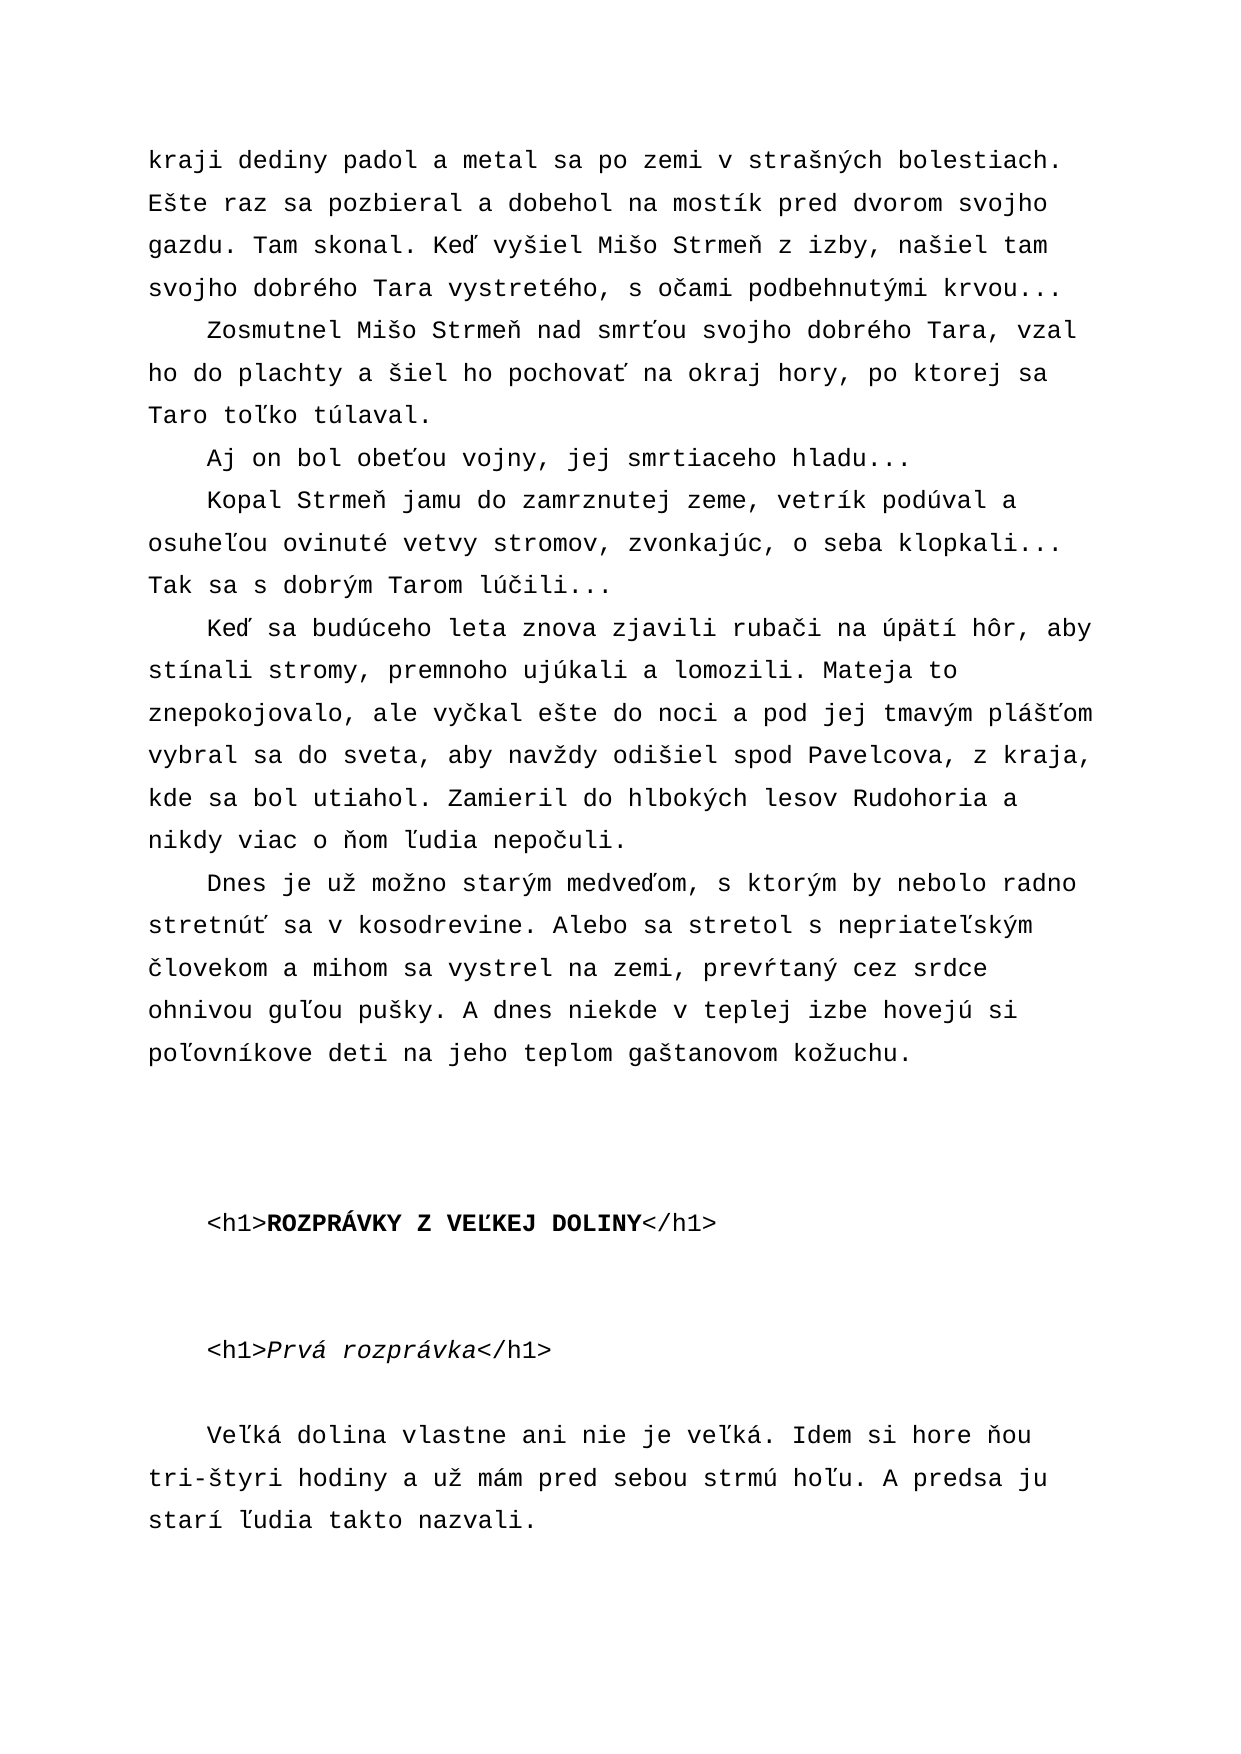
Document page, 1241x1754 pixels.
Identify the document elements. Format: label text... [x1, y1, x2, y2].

text kraji dediny padol a metal sa po zemi v strašných bolestiach. Ešte raz sa pozbieral a dobehol na mostík pred dvorom svojho gazdu. Tam skonal. Keď vyšiel Mišo Strmeň z izby, našiel tam svojho dobrého Tara vystretého, s očami podbehnutými krvou... [148, 148, 1093, 303]
text Veľká dolina vlastne ani nie je veľká. Idem si hore ňou tri-štyri hodiny a už mám pred sebou strmú hoľu. A predsa ju starí ľudia takto nazvali. [148, 1423, 1093, 1536]
text Aj on bol obeťou vojny, jej smrtiaceho hladu... [148, 445, 1093, 473]
text <h1>ROZPRÁVKY Z VEĽKEJ DOLINY</h1> [148, 1210, 1093, 1238]
text <h1>Prvá rozprávka</h1> [148, 1338, 1093, 1366]
text Dnes je už možno starým medveďom, s ktorým by nebolo radno stretnúť sa v kosodrevine. Alebo sa stretol s nepriateľským človekom a mihom sa vystrel na zemi, prevŕtaný cez srdce ohnivou guľou pušky. A dnes niekde v teplej izbe hovejú si poľovníkove deti na jeho teplom gaštanovom kožuchu. [148, 870, 1093, 1068]
text Kopal Strmeň jamu do zamrznutej zeme, vetrík podúval a osuheľou ovinuté vetvy stromov, zvonkajúc, o seba klopkali... Tak sa s dobrým Tarom lúčili... [148, 488, 1093, 601]
text Keď sa budúceho leta znova zjavili rubači na úpätí hôr, aby stínali stromy, premnoho ujúkali a lomozili. Mateja to znepokojovalo, ale vyčkal ešte do noci a pod jej tmavým plášťom vybral sa do sveta, aby navždy odišiel spod Pavelcova, z kraja, kde sa bol utiahol. Zamieril do hlbokých lesov Rudohoria a nikdy viac o ňom ľudia nepočuli. [148, 615, 1093, 856]
text Zosmutnel Mišo Strmeň nad smrťou svojho dobrého Tara, vzal ho do plachty a šiel ho pochovať na okraj hory, po ktorej sa Taro toľko túlaval. [148, 318, 1093, 431]
